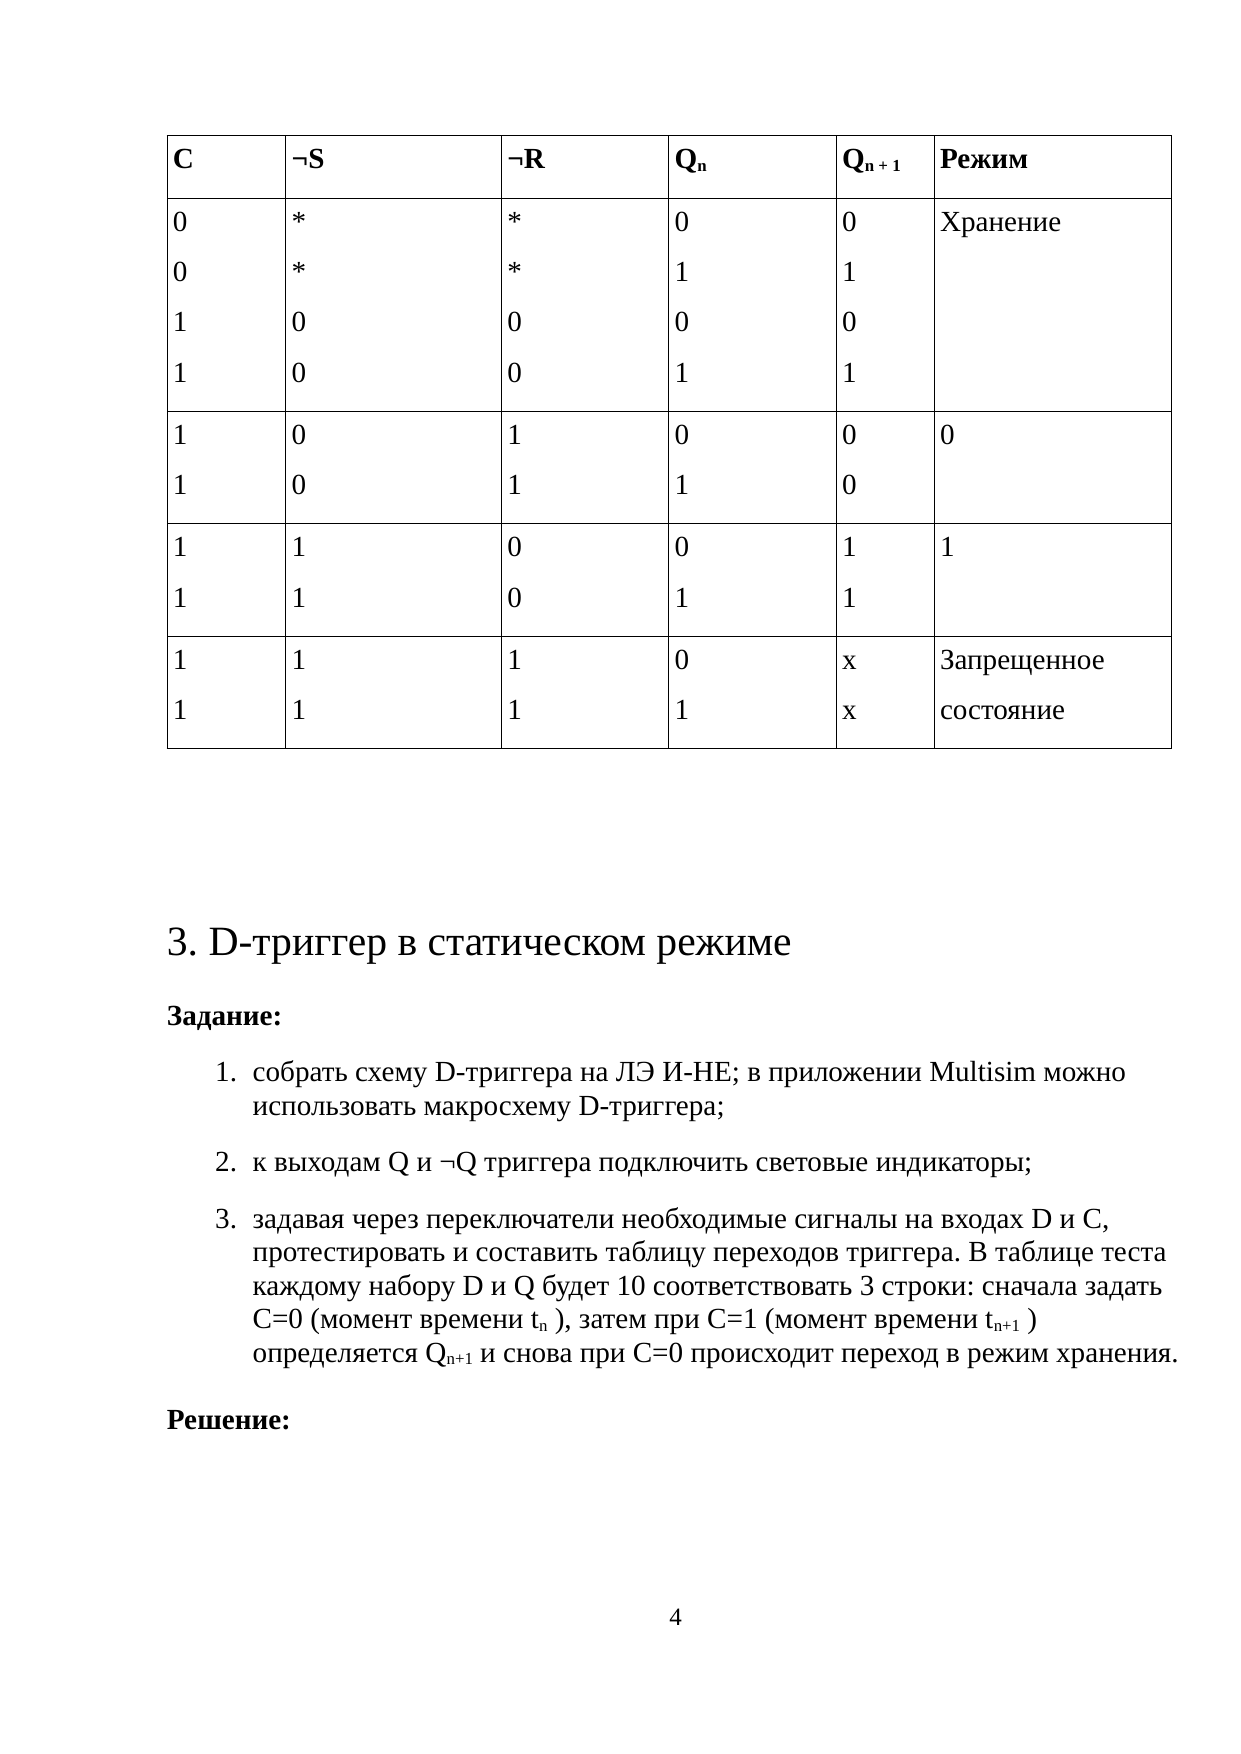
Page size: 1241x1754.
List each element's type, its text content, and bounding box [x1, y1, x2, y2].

table_header ¬S [286, 136, 501, 198]
table_cell 0 0 [837, 412, 934, 523]
table_cell x x [837, 637, 934, 748]
table_cell 0 1 0 1 [669, 199, 836, 411]
list к выходам Q и ¬Q триггера подключить световые индикаторы; [215, 1144, 1184, 1178]
table_header Режим [935, 136, 1171, 198]
table_cell Запрещенное состояние [935, 637, 1171, 748]
table_cell 1 1 [168, 524, 285, 636]
table_cell 1 1 [502, 412, 668, 523]
table_cell 0 [935, 412, 1171, 523]
table_header ¬R [502, 136, 668, 198]
subtitle Задание: [167, 998, 1166, 1031]
subtitle 3. D-триггер в статическом режиме [167, 916, 1166, 964]
table_cell 0 0 [286, 412, 501, 523]
table_cell 1 [935, 524, 1171, 636]
table_cell 0 1 [669, 524, 836, 636]
table_cell 1 1 [286, 524, 501, 636]
table_cell * * 0 0 [502, 199, 668, 411]
table_cell 0 0 1 1 [168, 199, 285, 411]
table_cell 0 0 [502, 524, 668, 636]
table_cell 1 1 [502, 637, 668, 748]
subtitle Решение: [167, 1402, 1166, 1436]
table_cell 0 1 0 1 [837, 199, 934, 411]
table_cell Хранение [935, 199, 1171, 411]
table_header С [168, 136, 285, 198]
table_header Qn + 1 [837, 136, 934, 198]
table_cell 0 1 [669, 412, 836, 523]
table_cell 1 1 [837, 524, 934, 636]
table_cell 1 1 [286, 637, 501, 748]
table_cell 1 1 [168, 412, 285, 523]
table_cell * * 0 0 [286, 199, 501, 411]
table_cell 0 1 [669, 637, 836, 748]
table_header Qn [669, 136, 836, 198]
list задавая через переключатели необходимые сигналы на входах D и C, протестировать и составить таблицу переходов триггера. В таблице теста каждому набору D и Q будет 10 соответствовать 3 строки: сначала задать С=0 (момент времени tn ), затем при С=1 (момент времени tn+1 ) определяется Qn+1 и снова при С=0 происходит переход в режим хранения. [215, 1201, 1184, 1368]
table_cell 1 1 [168, 637, 285, 748]
list собрать схему D-триггера на ЛЭ И-НЕ; в приложении Multisim можно использовать макросхему D-триггера; [215, 1054, 1184, 1121]
